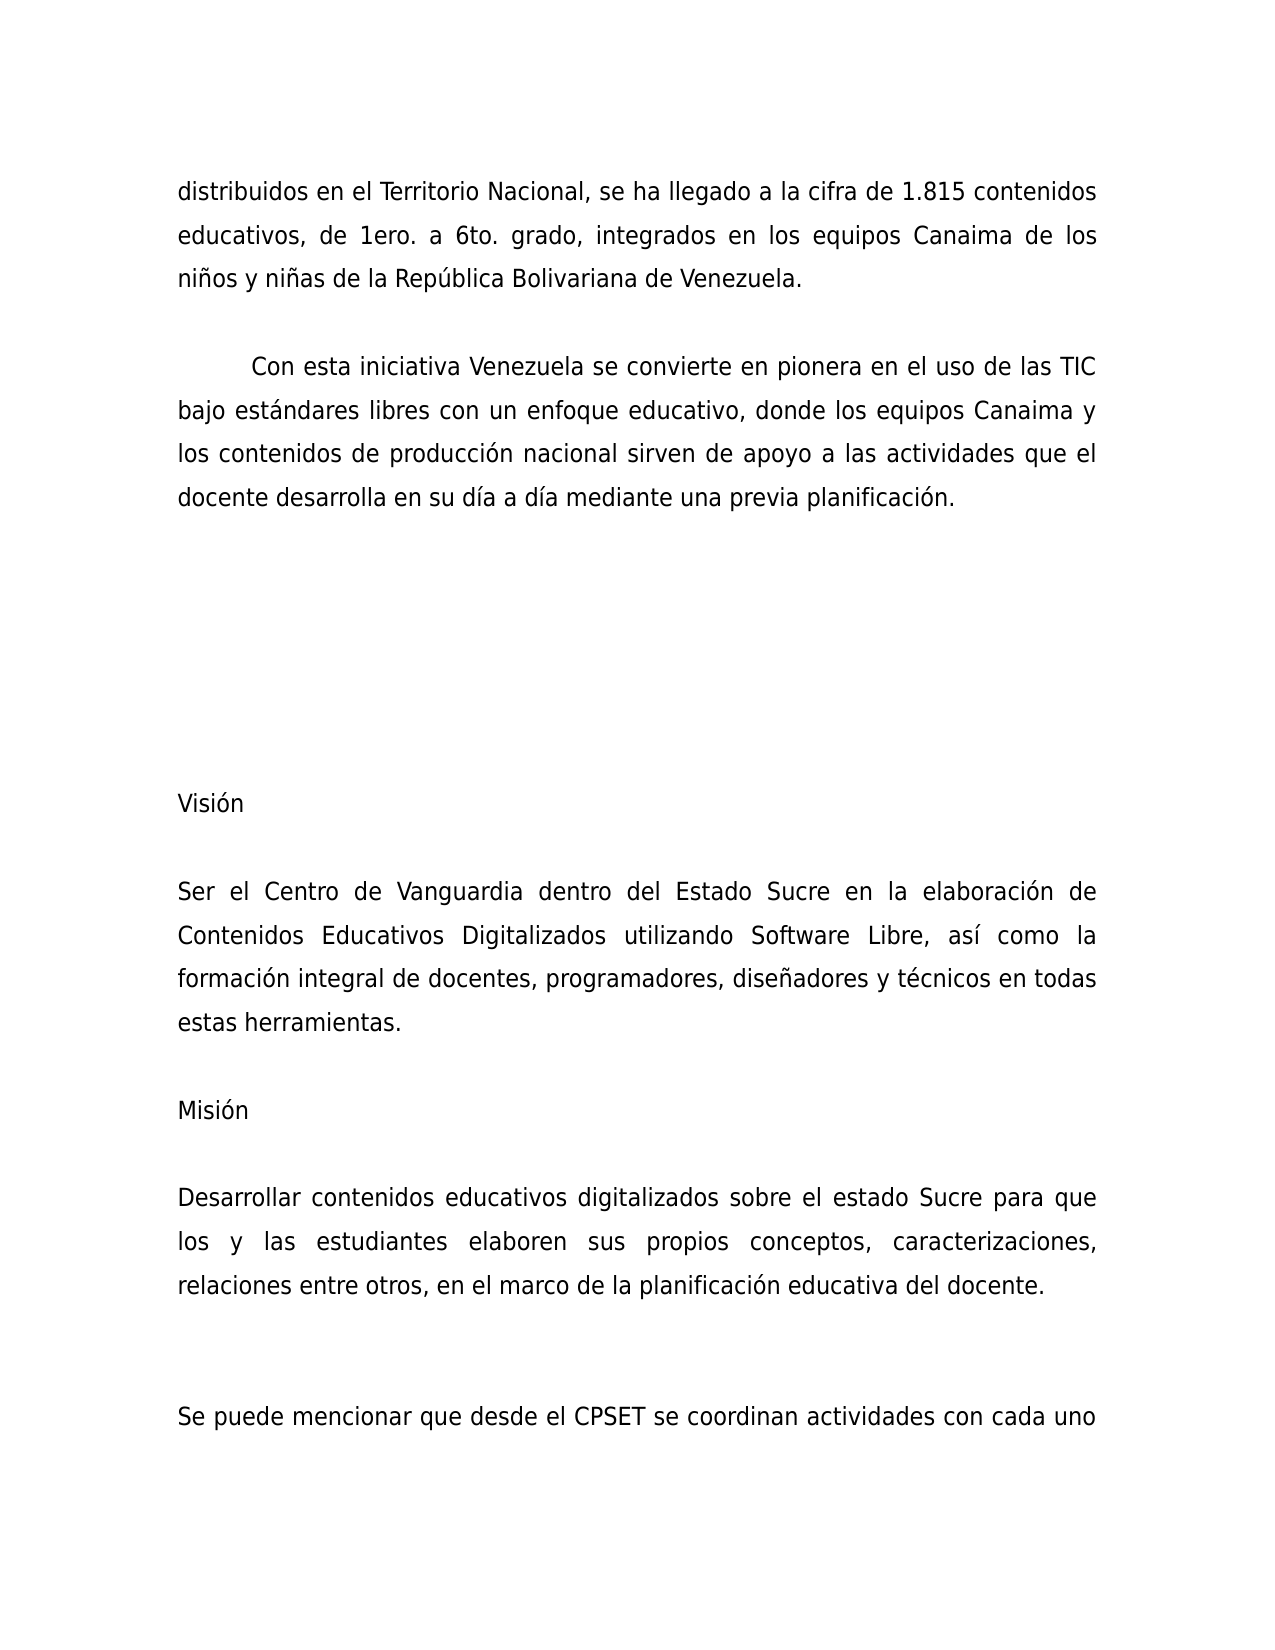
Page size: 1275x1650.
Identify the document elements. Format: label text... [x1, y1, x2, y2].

text Se puede mencionar que desde el CPSET se coordinan actividades con cada uno [177, 1402, 1098, 1431]
text Desarrollar contenidos educativos digitalizados sobre el estado Sucre para que los y las estudiantes elaboren sus propios conceptos, caracterizaciones, relaciones entre otros, en el marco de la planificación educativa del docente. [177, 1183, 1098, 1300]
text distribuidos en el Territorio Nacional, se ha llegado a la cifra de 1.815 contenidos educativos, de 1ero. a 6to. grado, integrados en los equipos Canaima de los niños y niñas de la República Bolivariana de Venezuela. [177, 177, 1098, 294]
text Con esta iniciativa Venezuela se convierte en pionera en el uso de las TIC bajo estándares libres con un enfoque educativo, donde los equipos Canaima y los contenidos de producción nacional sirven de apoyo a las actividades que el docente desarrolla en su día a día mediante una previa planificación. [177, 352, 1098, 513]
text Misión [177, 1096, 1098, 1125]
text Ser el Centro de Vanguardia dentro del Estado Sucre en la elaboración de Contenidos Educativos Digitalizados utilizando Software Libre, así como la formación integral de docentes, programadores, diseñadores y técnicos en todas estas herramientas. [177, 877, 1098, 1038]
text Visión [177, 790, 1098, 819]
